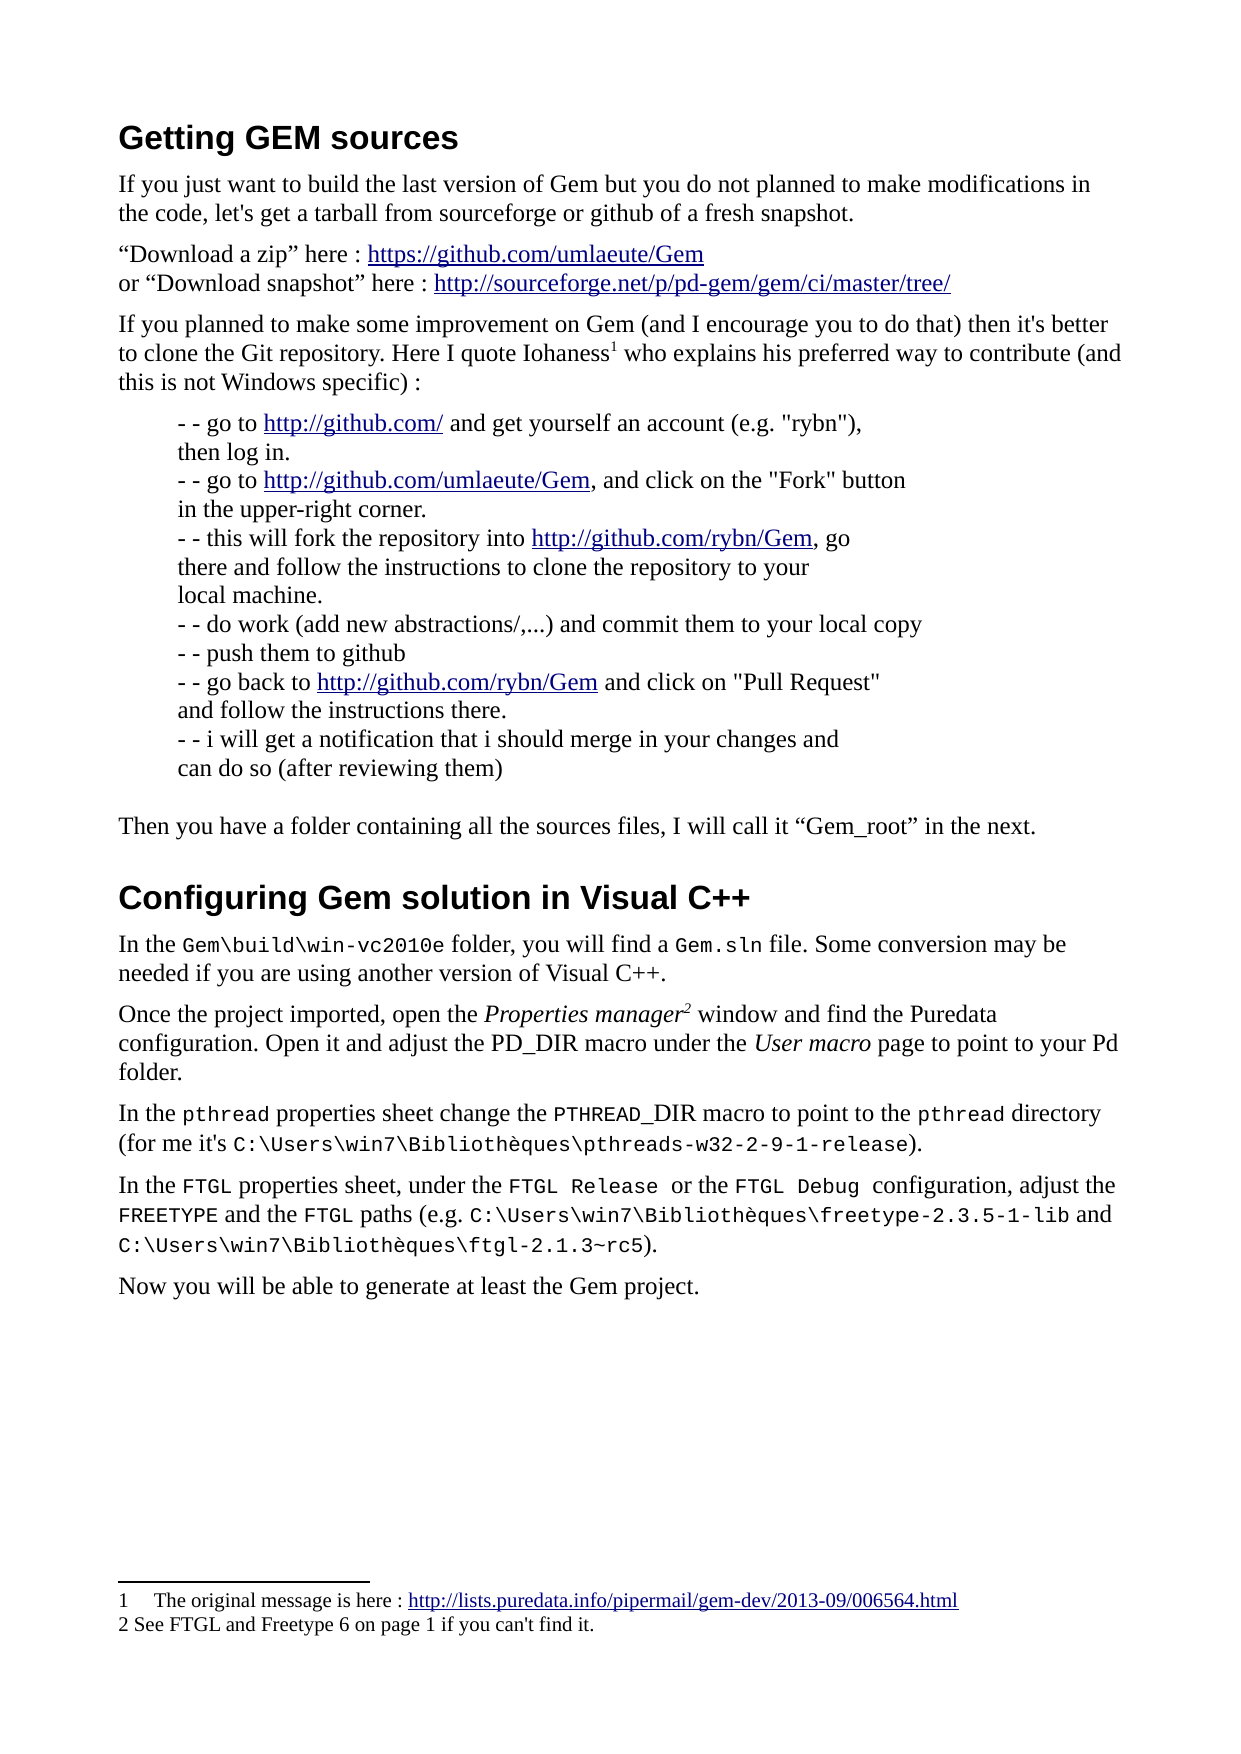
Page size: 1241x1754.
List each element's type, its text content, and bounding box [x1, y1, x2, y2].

text In the pthread properties sheet change the PTHREAD_DIR macro to point to the pthread directory (for me it's C:\Users\win7\Bibliothèques\pthreads-w32-2-9-1-release). [118, 1098, 1122, 1157]
subtitle Configuring Gem solution in Visual C++ [118, 877, 1122, 916]
text If you planned to make some improvement on Gem (and I encourage you to do that) then it's better to clone the Git repository. Here I quote Iohaness who explains his preferred way to contribute (and this is not Windows specific) : [118, 309, 1122, 396]
subtitle Getting GEM sources [118, 118, 1122, 157]
text The original message is here : http://lists.puredata.info/pipermail/gem-dev/2013-09/006564.html [118, 1588, 1122, 1612]
text See FTGL and Freetype 6 on page 1 if you can't find it. [118, 1612, 1122, 1636]
text If you just want to build the last version of Gem but you do not planned to make modifications in the code, let's get a tarball from sourceforge or github of a fresh snapshot. [118, 169, 1122, 227]
text Once the project imported, open the Properties manager window and find the Puredata configuration. Open it and adjust the PD_DIR macro under the User macro page to point to your Pd folder. [118, 999, 1122, 1086]
text Then you have a folder containing all the sources files, I will call it “Gem_root” in the next. [118, 811, 1122, 840]
text Now you will be able to generate at least the Gem project. [118, 1271, 1122, 1300]
text In the Gem\build\win-vc2010e folder, you will find a Gem.sln file. Some conversion may be needed if you are using another version of Visual C++. [118, 929, 1122, 987]
text In the FTGL properties sheet, under the FTGL Release or the FTGL Debug configuration, adjust the FREETYPE and the FTGL paths (e.g. C:\Users\win7\Bibliothèques\freetype-2.3.5-1-lib and C:\Users\win7\Bibliothèques\ftgl-2.1.3~rc5). [118, 1170, 1122, 1259]
text “Download a zip” here : https://github.com/umlaeute/Gem or “Download snapshot” here : http://sourceforge.net/p/pd-gem/gem/ci/master/tree/ [118, 239, 1122, 297]
text - - go to http://github.com/ and get yourself an account (e.g. "rybn"), then log in. - - go to http://github.com/umlaeute/Gem, and click on the "Fork" button in the upper-right corner. - - this will fork the repository into http://github.com/rybn/Gem, go there and follow the instructions to clone the repository to your local machine. - - do work (add new abstractions/,...) and commit them to your local copy - - push them to github - - go back to http://github.com/rybn/Gem and click on "Pull Request" and follow the instructions there. - - i will get a notification that i should merge in your changes and can do so (after reviewing them) [177, 408, 1063, 782]
